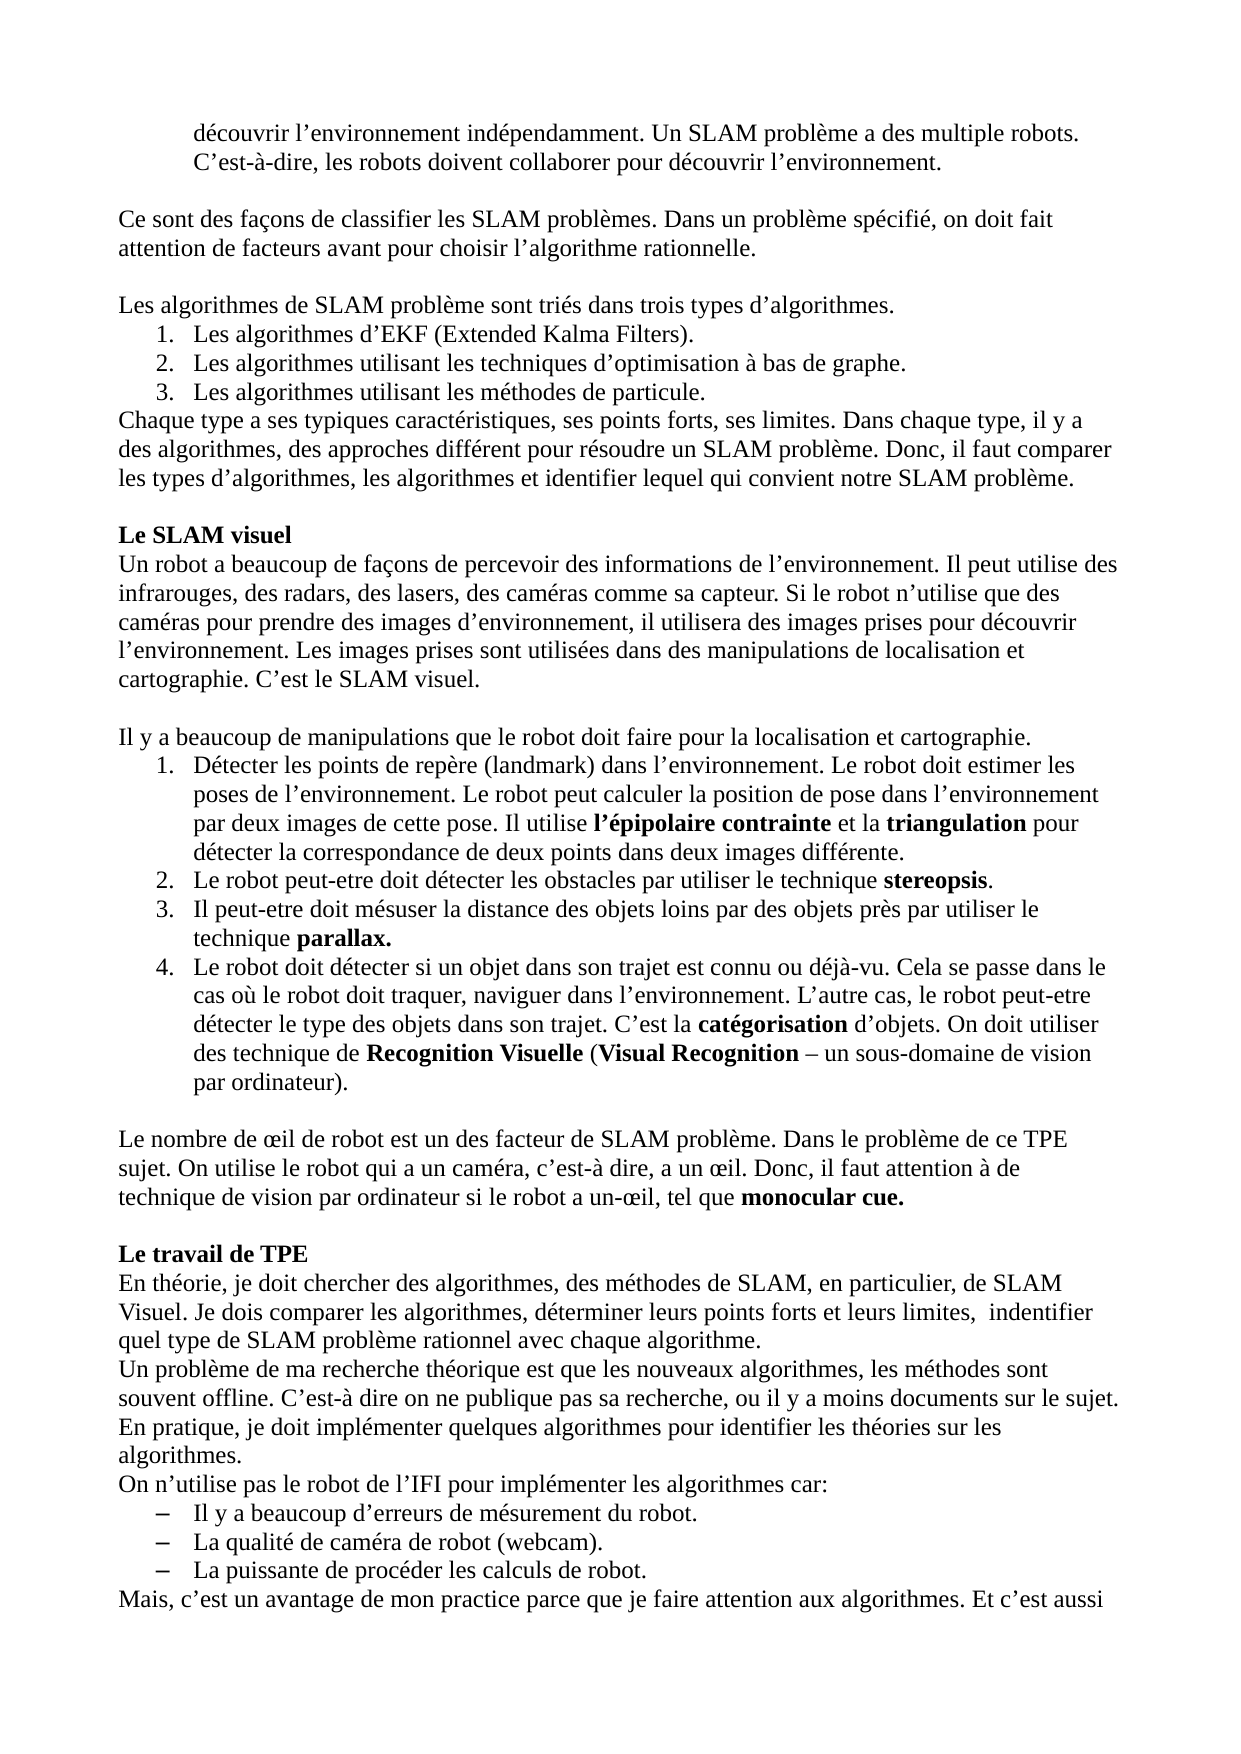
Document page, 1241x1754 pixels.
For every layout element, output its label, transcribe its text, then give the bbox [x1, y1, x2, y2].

text Un problème de ma recherche théorique est que les nouveaux algorithmes, les méthodes sont souvent offline. C’est-à dire on ne publique pas sa recherche, ou il y a moins documents sur le sujet. [118, 1354, 1122, 1412]
list Le robot doit détecter si un objet dans son trajet est connu ou déjà-vu. Cela se passe dans le cas où le robot doit traquer, naviguer dans l’environnement. L’autre cas, le robot peut-etre détecter le type des objets dans son trajet. C’est la catégorisation d’objets. On doit utiliser des technique de Recognition Visuelle (Visual Recognition – un sous-domaine de vision par ordinateur). [156, 952, 1122, 1096]
list Il peut-etre doit mésuser la distance des objets loins par des objets près par utiliser le technique parallax. [156, 894, 1122, 952]
list La puissante de procéder les calculs de robot. [156, 1556, 1122, 1584]
list Le robot peut-etre doit détecter les obstacles par utiliser le technique stereopsis. [156, 866, 1122, 894]
text En théorie, je doit chercher des algorithmes, des méthodes de SLAM, en particulier, de SLAM Visuel. Je dois comparer les algorithmes, déterminer leurs points forts et leurs limites, indentifier quel type de SLAM problème rationnel avec chaque algorithme. [118, 1268, 1122, 1354]
text Un robot a beaucoup de façons de percevoir des informations de l’environnement. Il peut utilise des infrarouges, des radars, des lasers, des caméras comme sa capteur. Si le robot n’utilise que des caméras pour prendre des images d’environnement, il utilisera des images prises pour découvrir l’environnement. Les images prises sont utilisées dans des manipulations de localisation et cartographie. C’est le SLAM visuel. [118, 549, 1122, 693]
list Il y a beaucoup d’erreurs de mésurement du robot. [156, 1498, 1122, 1527]
list Les algorithmes utilisant les techniques d’optimisation à bas de graphe. [156, 348, 1122, 377]
text Chaque type a ses typiques caractéristiques, ses points forts, ses limites. Dans chaque type, il y a des algorithmes, des approches différent pour résoudre un SLAM problème. Donc, il faut comparer les types d’algorithmes, les algorithmes et identifier lequel qui convient notre SLAM problème. [118, 406, 1122, 492]
list Les algorithmes utilisant les méthodes de particule. [156, 377, 1122, 406]
text Ce sont des façons de classifier les SLAM problèmes. Dans un problème spécifié, on doit fait attention de facteurs avant pour choisir l’algorithme rationnelle. [118, 204, 1122, 262]
text Le travail de TPE [118, 1239, 1122, 1268]
text Le nombre de œil de robot est un des facteur de SLAM problème. Dans le problème de ce TPE sujet. On utilise le robot qui a un caméra, c’est-à dire, a un œil. Donc, il faut attention à de technique de vision par ordinateur si le robot a un-œil, tel que monocular cue. [118, 1124, 1122, 1211]
list Détecter les points de repère (landmark) dans l’environnement. Le robot doit estimer les poses de l’environnement. Le robot peut calculer la position de pose dans l’environnement par deux images de cette pose. Il utilise l’épipolaire contrainte et la triangulation pour détecter la correspondance de deux points dans deux images différente. [156, 751, 1122, 866]
text Il y a beaucoup de manipulations que le robot doit faire pour la localisation et cartographie. [118, 722, 1122, 751]
list découvrir l’environnement indépendamment. Un SLAM problème a des multiple robots. C’est-à-dire, les robots doivent collaborer pour découvrir l’environnement. [156, 118, 1122, 176]
text On n’utilise pas le robot de l’IFI pour implémenter les algorithmes car: [118, 1469, 1122, 1498]
list Les algorithmes d’EKF (Extended Kalma Filters). [156, 319, 1122, 348]
list La qualité de caméra de robot (webcam). [156, 1527, 1122, 1556]
text Mais, c’est un avantage de mon practice parce que je faire attention aux algorithmes. Et c’est aussi [118, 1584, 1122, 1613]
text Les algorithmes de SLAM problème sont triés dans trois types d’algorithmes. [118, 291, 1122, 319]
text Le SLAM visuel [118, 521, 1122, 549]
text En pratique, je doit implémenter quelques algorithmes pour identifier les théories sur les algorithmes. [118, 1412, 1122, 1469]
